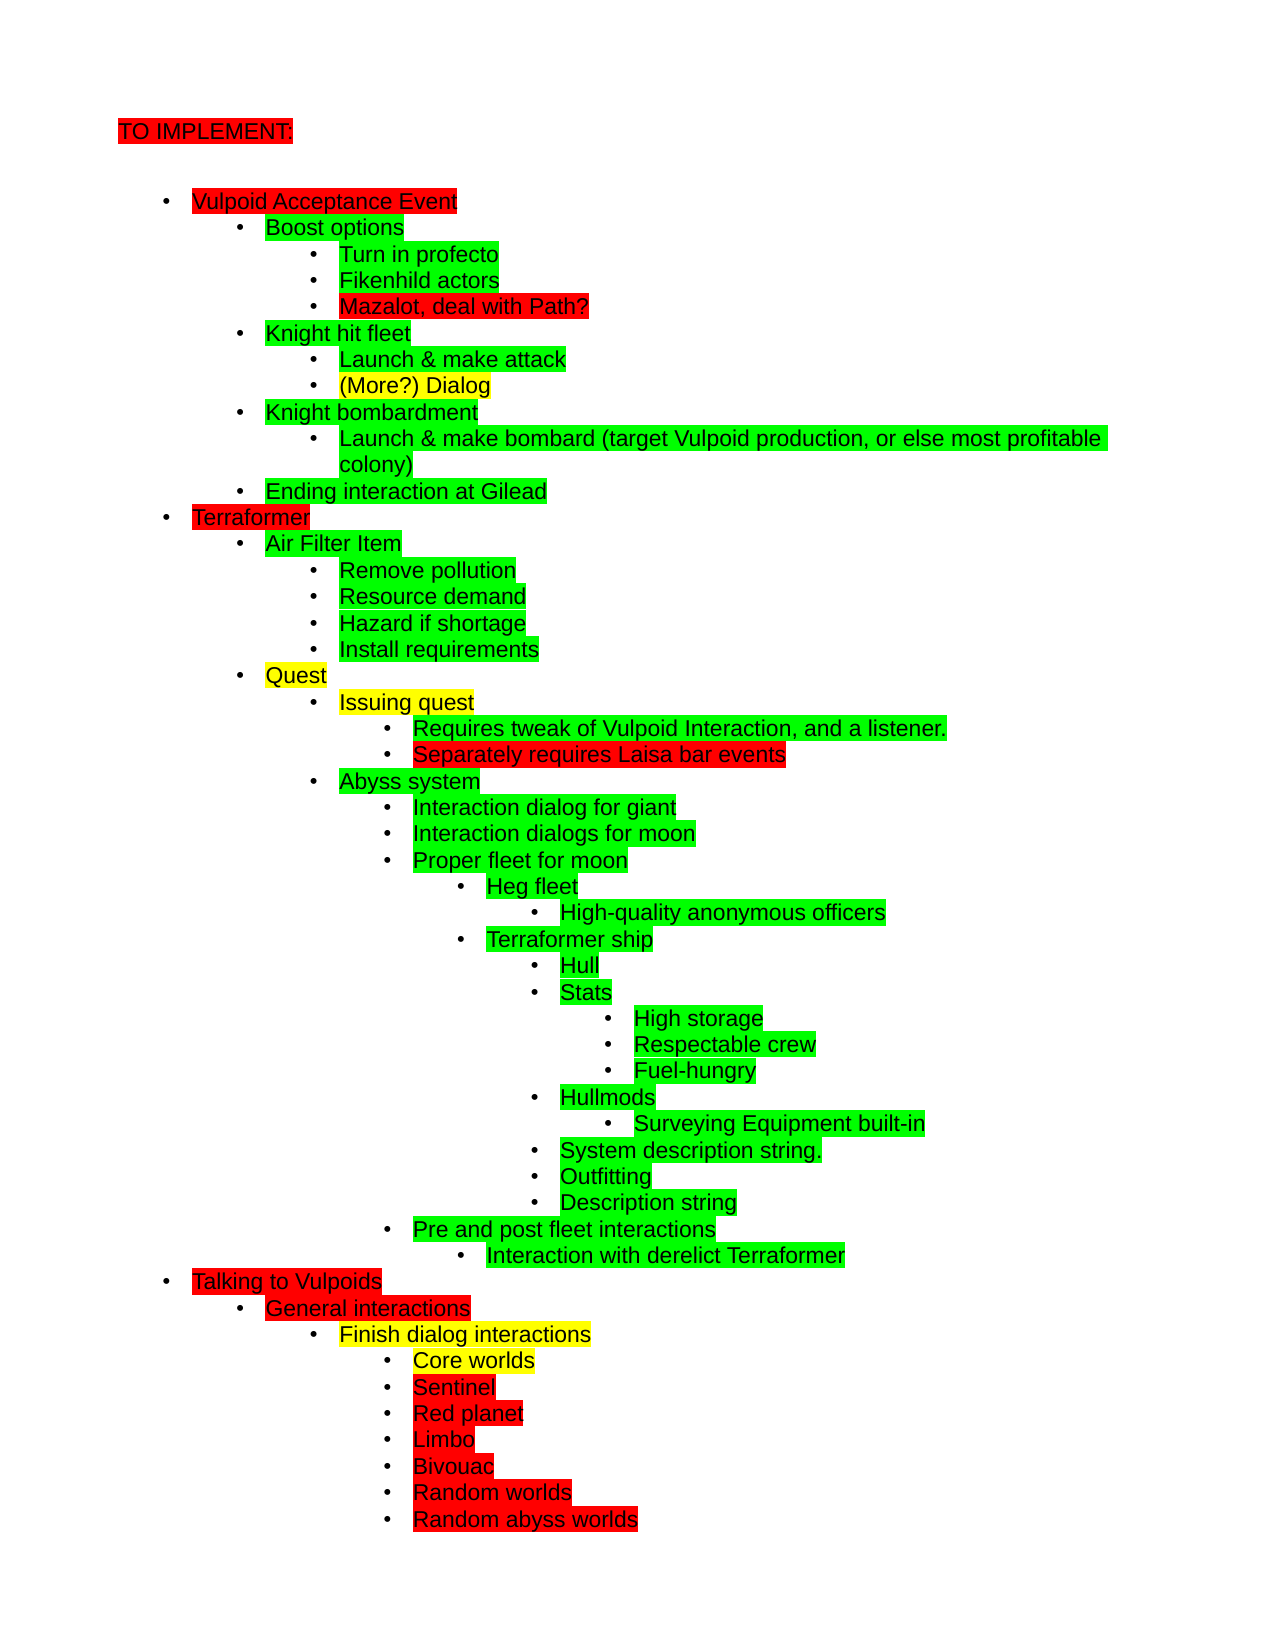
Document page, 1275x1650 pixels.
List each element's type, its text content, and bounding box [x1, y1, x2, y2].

list Vulpoid Acceptance Event [162, 188, 1157, 214]
list Mazalot, deal with Path? [309, 293, 1157, 319]
list Terraformer ship [457, 926, 1157, 952]
list Hullmods [531, 1084, 1157, 1110]
list Quest [236, 662, 1157, 688]
list Fikenhild actors [309, 267, 1157, 293]
list Remove pollution [309, 557, 1157, 583]
list System description string. [531, 1137, 1157, 1163]
list Interaction dialogs for moon [383, 820, 1157, 847]
list Interaction dialog for giant [383, 794, 1157, 820]
list Random worlds [383, 1479, 1157, 1506]
list Proper fleet for moon [383, 847, 1157, 873]
list High-quality anonymous officers [531, 899, 1157, 926]
list Terraformer [162, 504, 1157, 530]
list Core worlds [383, 1347, 1157, 1374]
list Interaction with derelict Terraformer [457, 1242, 1157, 1268]
list Outfitting [531, 1163, 1157, 1189]
list Requires tweak of Vulpoid Interaction, and a listener. [383, 715, 1157, 741]
list Ending interaction at Gilead [236, 478, 1157, 504]
list Description string [531, 1189, 1157, 1216]
list Abyss system [309, 768, 1157, 794]
list Knight bombardment [236, 399, 1157, 425]
list Bivouac [383, 1453, 1157, 1479]
list Install requirements [309, 636, 1157, 662]
list Separately requires Laisa bar events [383, 741, 1157, 768]
list Finish dialog interactions [309, 1321, 1157, 1347]
list Limbo [383, 1426, 1157, 1453]
list Random abyss worlds [383, 1506, 1157, 1532]
list General interactions [236, 1295, 1157, 1321]
list Stats [531, 978, 1157, 1005]
list Red planet [383, 1400, 1157, 1426]
list Surveying Equipment built-in [604, 1110, 1157, 1137]
list Resource demand [309, 583, 1157, 609]
list Turn in profecto [309, 241, 1157, 267]
list Respectable crew [604, 1031, 1157, 1057]
list Knight hit fleet [236, 319, 1157, 346]
list Boost options [236, 214, 1157, 241]
list Hull [531, 952, 1157, 978]
list Hazard if shortage [309, 609, 1157, 636]
list Talking to Vulpoids [162, 1268, 1157, 1295]
list Issuing quest [309, 688, 1157, 715]
list Fuel-hungry [604, 1057, 1157, 1084]
list Launch & make attack [309, 346, 1157, 372]
list Launch & make bombard (target Vulpoid production, or else most profitable colony) [309, 425, 1157, 478]
list Sentinel [383, 1374, 1157, 1400]
list Air Filter Item [236, 530, 1157, 557]
list (More?) Dialog [309, 372, 1157, 399]
list High storage [604, 1005, 1157, 1031]
list Pre and post fleet interactions [383, 1216, 1157, 1242]
text TO IMPLEMENT: [118, 118, 1157, 144]
list Heg fleet [457, 873, 1157, 899]
